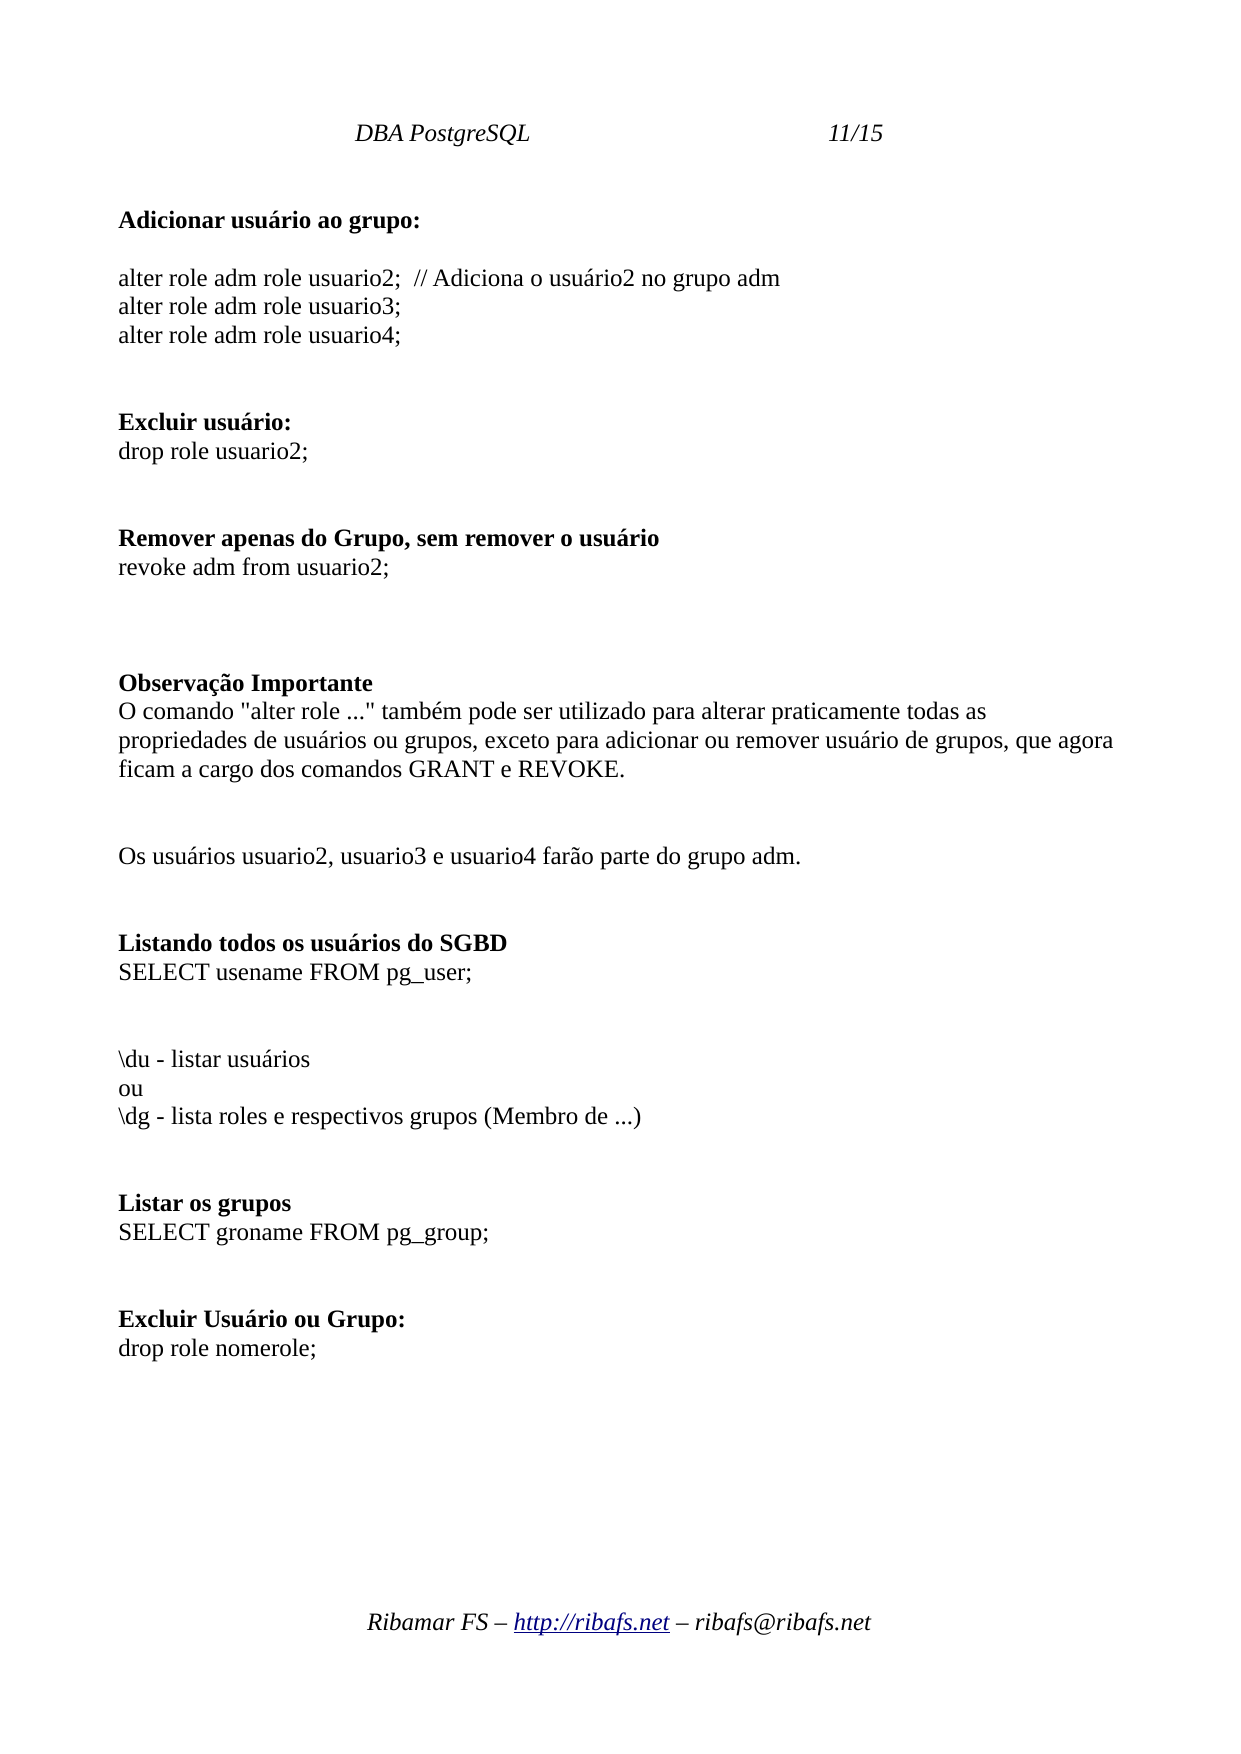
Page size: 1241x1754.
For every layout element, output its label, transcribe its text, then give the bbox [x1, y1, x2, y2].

text Excluir usuário: drop role usuario2; [118, 407, 1122, 465]
text Excluir Usuário ou Grupo: drop role nomerole; [118, 1304, 1122, 1362]
text Remover apenas do Grupo, sem remover o usuário revoke adm from usuario2; [118, 523, 1122, 581]
text Os usuários usuario2, usuario3 e usuario4 farão parte do grupo adm. [118, 841, 1122, 870]
text \du - listar usuários ou \dg - lista roles e respectivos grupos (Membro de ...) [118, 1044, 1122, 1130]
text Listando todos os usuários do SGBD SELECT usename FROM pg_user; [118, 928, 1122, 986]
text Adicionar usuário ao grupo: alter role adm role usuario2; // Adiciona o usuário2 no grupo adm alter role adm role usuario3; alter role adm role usuario4; [118, 176, 1122, 349]
text Listar os grupos SELECT groname FROM pg_group; [118, 1188, 1122, 1246]
text Observação Importante O comando "alter role ..." também pode ser utilizado para alterar praticamente todas as propriedades de usuários ou grupos, exceto para adicionar ou remover usuário de grupos, que agora ficam a cargo dos comandos GRANT e REVOKE. [118, 639, 1122, 783]
